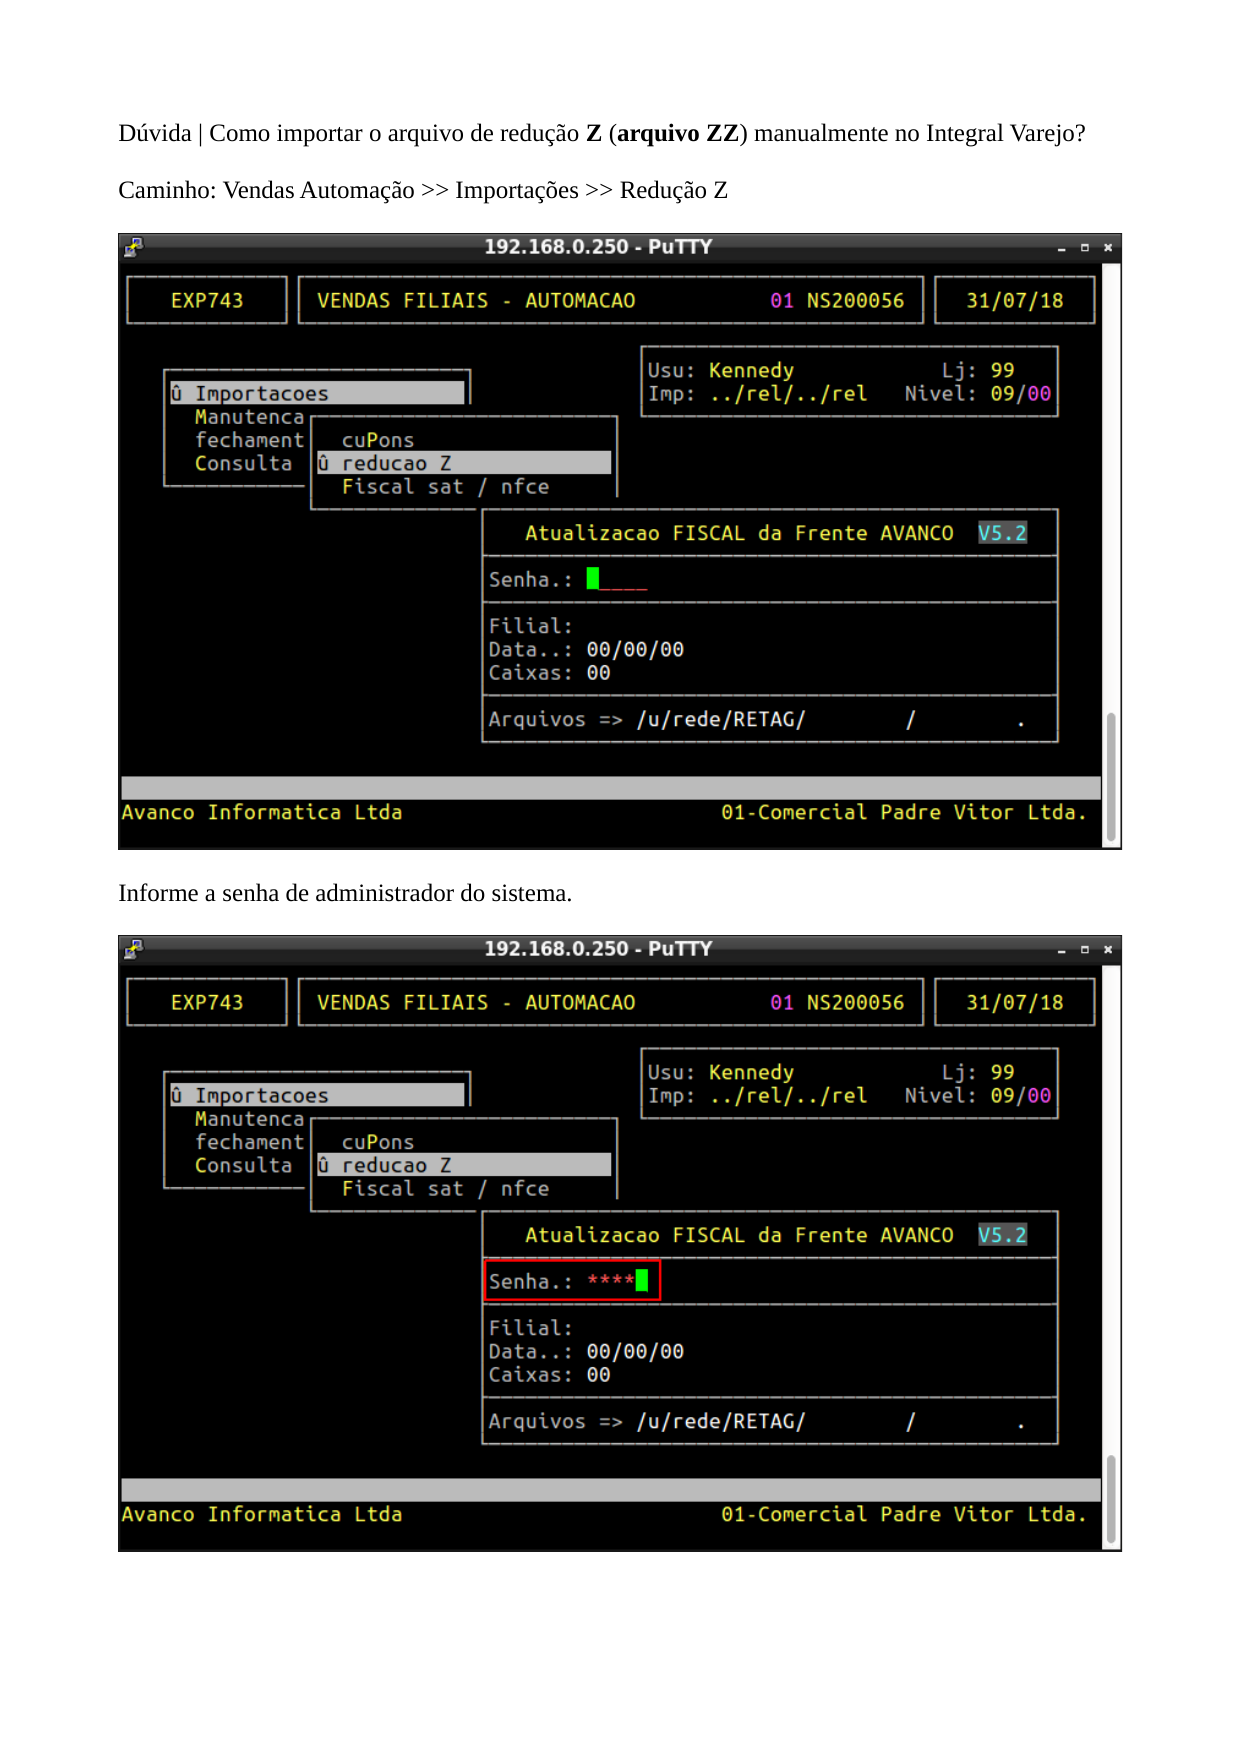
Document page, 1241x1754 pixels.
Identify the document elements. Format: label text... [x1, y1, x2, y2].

text Informe a senha de administrador do sistema. [118, 878, 1122, 907]
text Dúvida | Como importar o arquivo de redução Z (arquivo ZZ) manualmente no Integral Varejo? [118, 118, 1122, 147]
picture [118, 233, 1123, 850]
text Caminho: Vendas Automação >> Importações >> Redução Z [118, 176, 1122, 204]
picture [118, 935, 1123, 1552]
